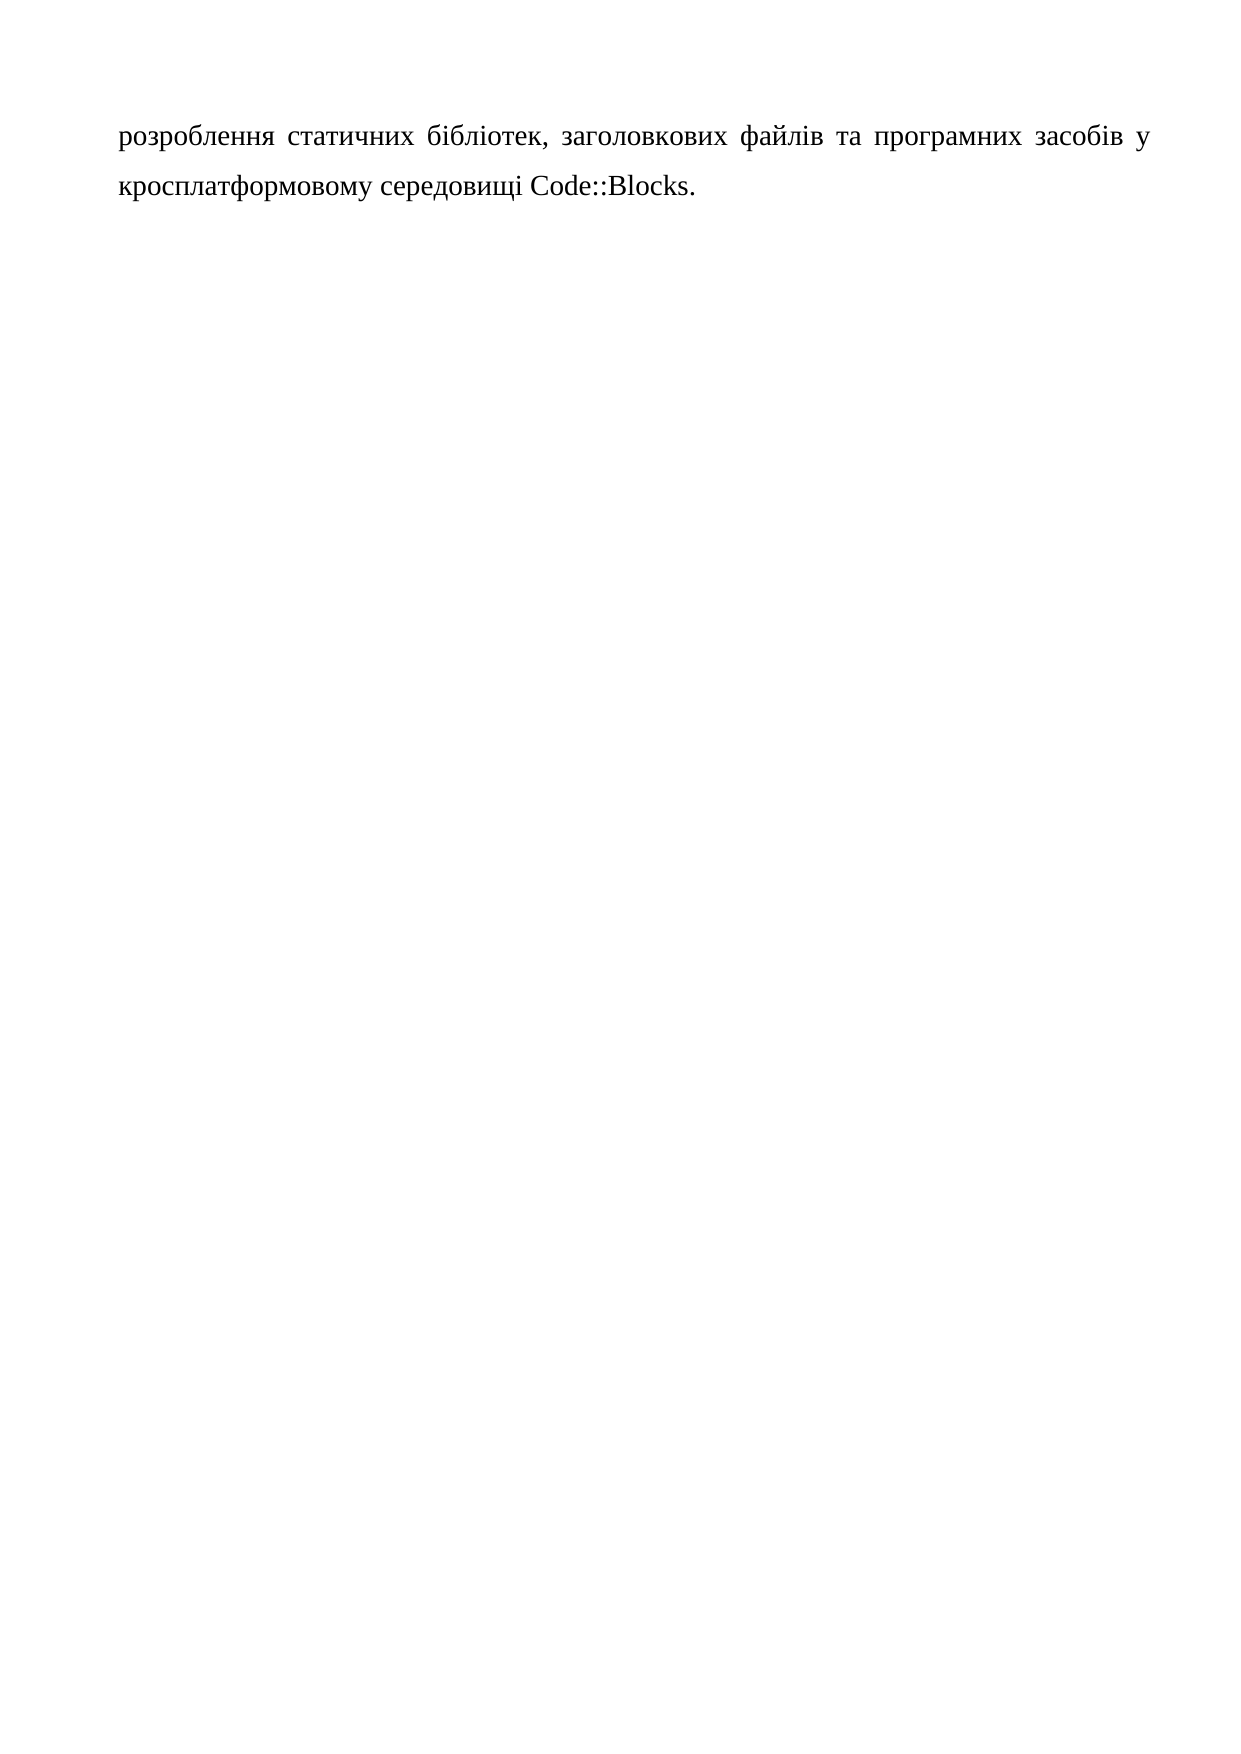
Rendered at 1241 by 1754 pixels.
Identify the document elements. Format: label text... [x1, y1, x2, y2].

text розроблення статичних бібліотек, заголовкових файлів та програмних засобів у кросплатформовому середовищі Code::Blocks. [118, 118, 1152, 202]
